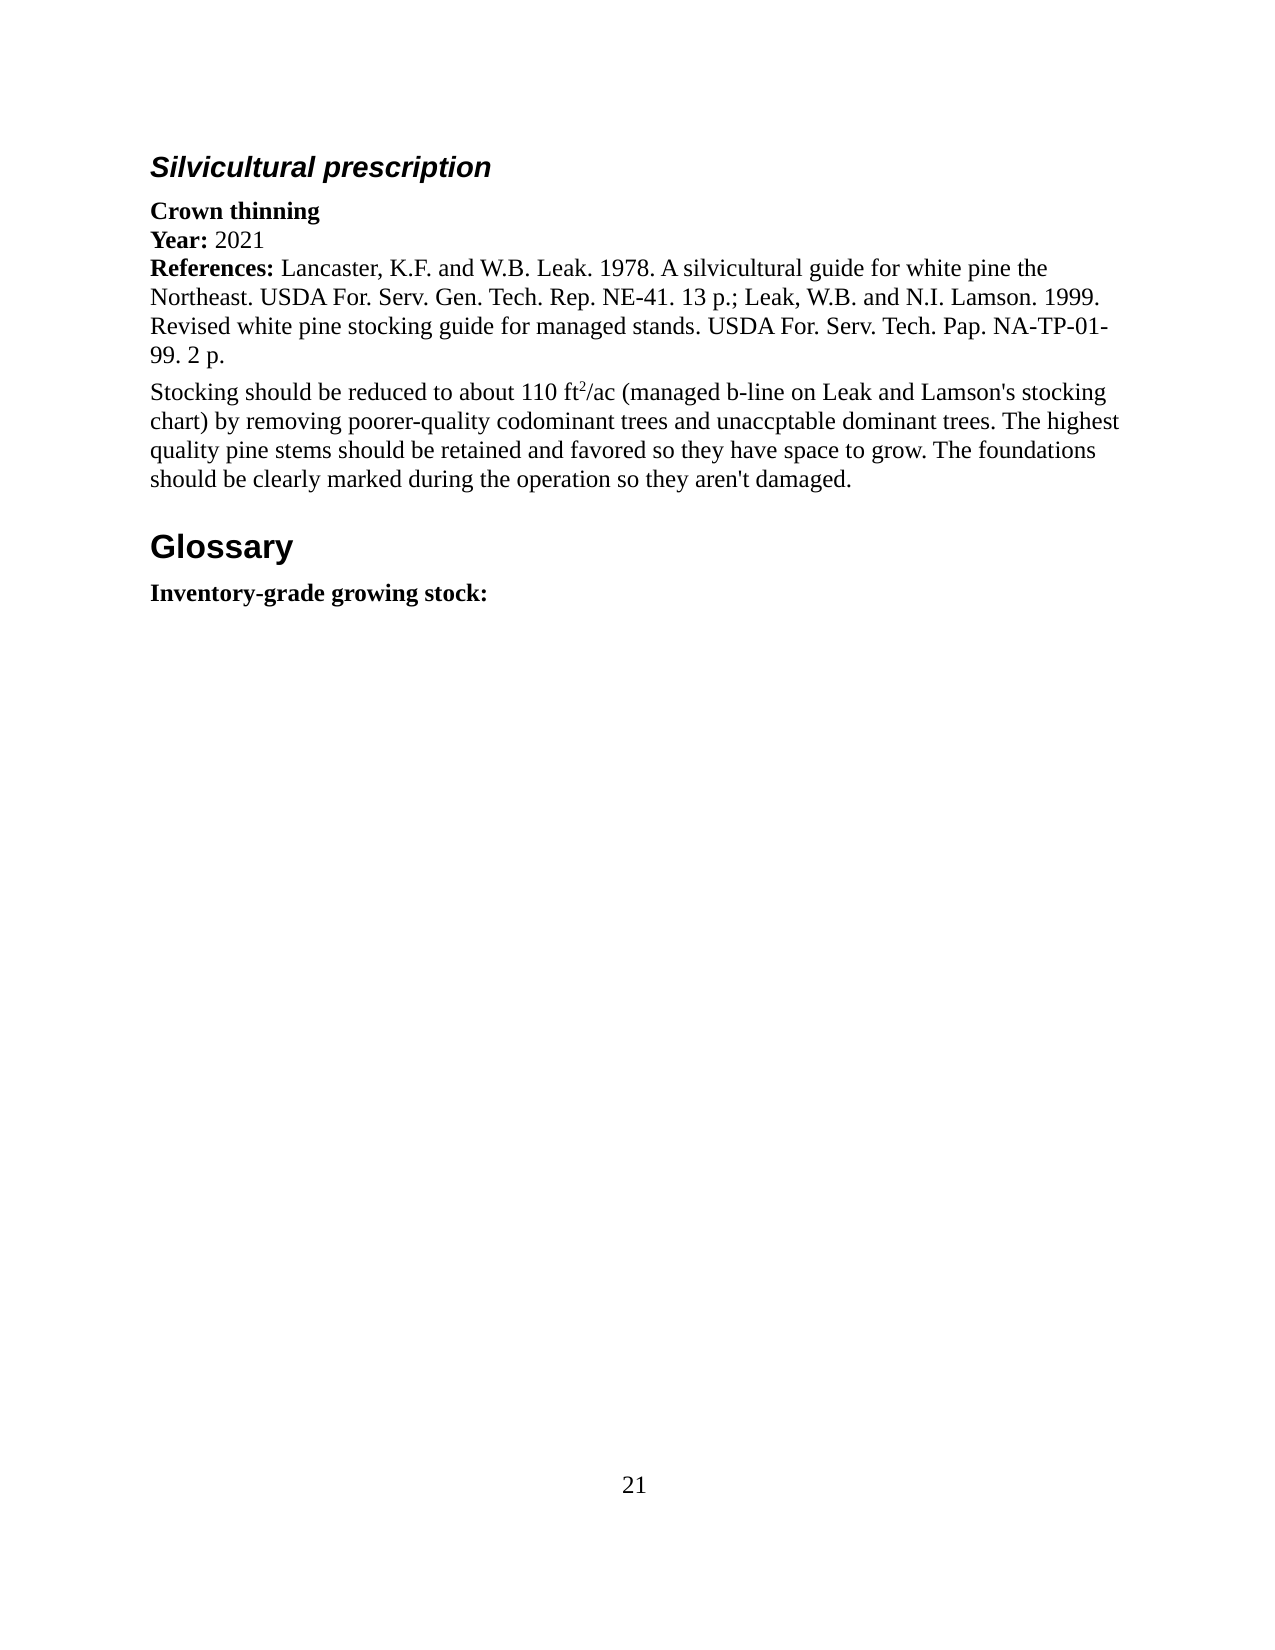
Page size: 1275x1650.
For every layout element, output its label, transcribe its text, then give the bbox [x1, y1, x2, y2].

text Inventory-grade growing stock: [150, 578, 1125, 606]
text Crown thinning Year: 2021 References: Lancaster, K.F. and W.B. Leak. 1978. A silvicultural guide for white pine the Northeast. USDA For. Serv. Gen. Tech. Rep. NE-41. 13 p.; Leak, W.B. and N.I. Lamson. 1999. Revised white pine stocking guide for managed stands. USDA For. Serv. Tech. Pap. NA-TP-01-99. 2 p. [150, 196, 1125, 368]
text Stocking should be reduced to about 110 ft2/ac (managed b-line on Leak and Lamson's stocking chart) by removing poorer-quality codominant trees and unaccptable dominant trees. The highest quality pine stems should be retained and favored so they have space to grow. The foundations should be clearly marked during the operation so they aren't damaged. [150, 377, 1125, 492]
subtitle Silvicultural prescription [150, 150, 1125, 183]
subtitle Glossary [150, 526, 1125, 565]
